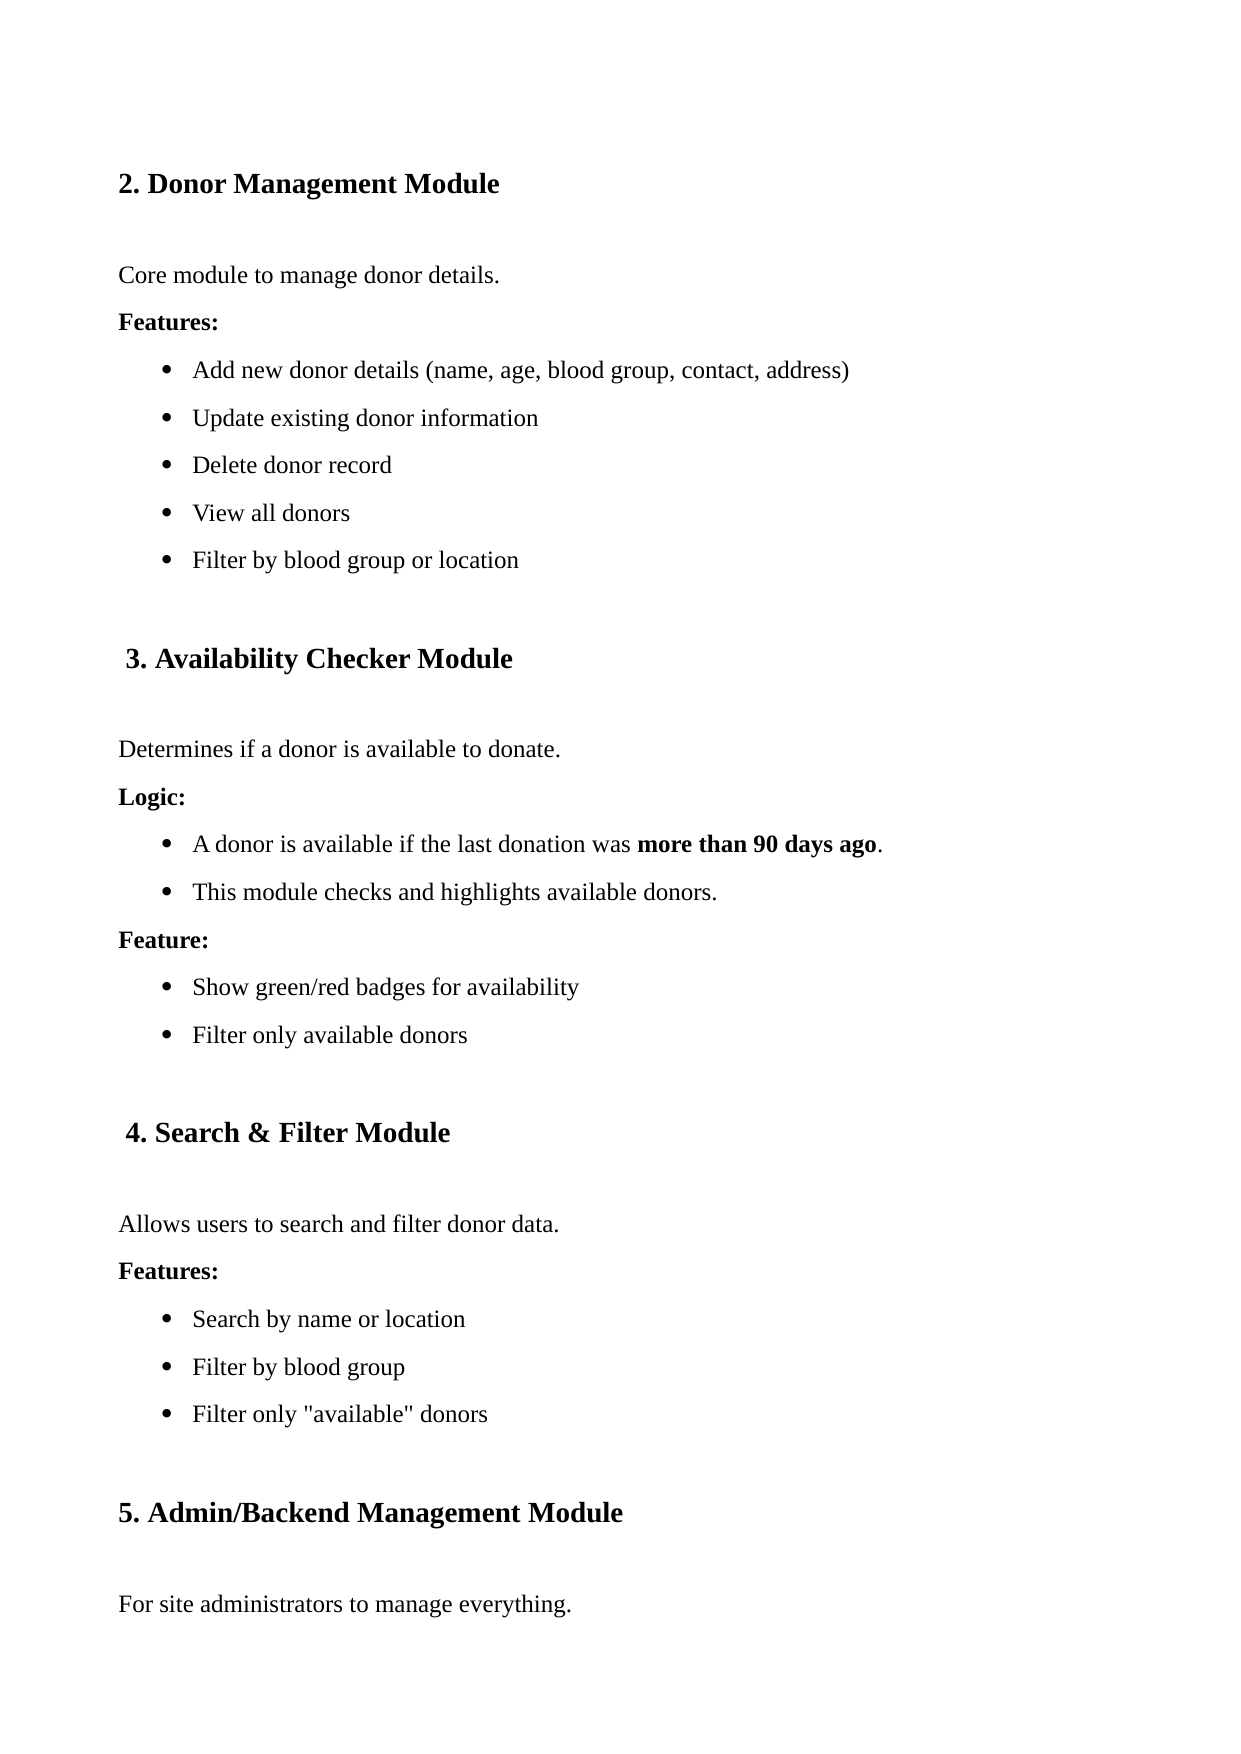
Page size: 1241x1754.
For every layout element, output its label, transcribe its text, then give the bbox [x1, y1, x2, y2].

list This module checks and highlights available donors. [162, 877, 1122, 906]
list Show green/red badges for availability [162, 972, 1122, 1001]
text Features: [118, 307, 1122, 336]
list Add new donor details (name, age, blood group, contact, address) [162, 355, 1122, 384]
text Determines if a donor is available to donate. [118, 734, 1122, 763]
subtitle 4. Search & Filter Module [118, 1115, 1122, 1149]
list A donor is available if the last donation was more than 90 days ago. [162, 829, 1122, 858]
text Core module to manage donor details. [118, 260, 1122, 289]
text Features: [118, 1256, 1122, 1285]
text For site administrators to manage everything. [118, 1589, 1122, 1617]
text Allows users to search and filter donor data. [118, 1209, 1122, 1238]
list Search by name or location [162, 1304, 1122, 1333]
list View all donors [162, 498, 1122, 527]
text Feature: [118, 925, 1122, 953]
subtitle 2. Donor Management Module [118, 166, 1122, 200]
list Delete donor record [162, 450, 1122, 479]
subtitle 5. Admin/Backend Management Module [118, 1495, 1122, 1528]
list Filter only available donors [162, 1020, 1122, 1049]
list Filter only "available" donors [162, 1399, 1122, 1428]
list Filter by blood group [162, 1352, 1122, 1380]
list Filter by blood group or location [162, 546, 1122, 574]
list Update existing donor information [162, 403, 1122, 431]
subtitle 3. Availability Checker Module [118, 641, 1122, 674]
text Logic: [118, 782, 1122, 811]
